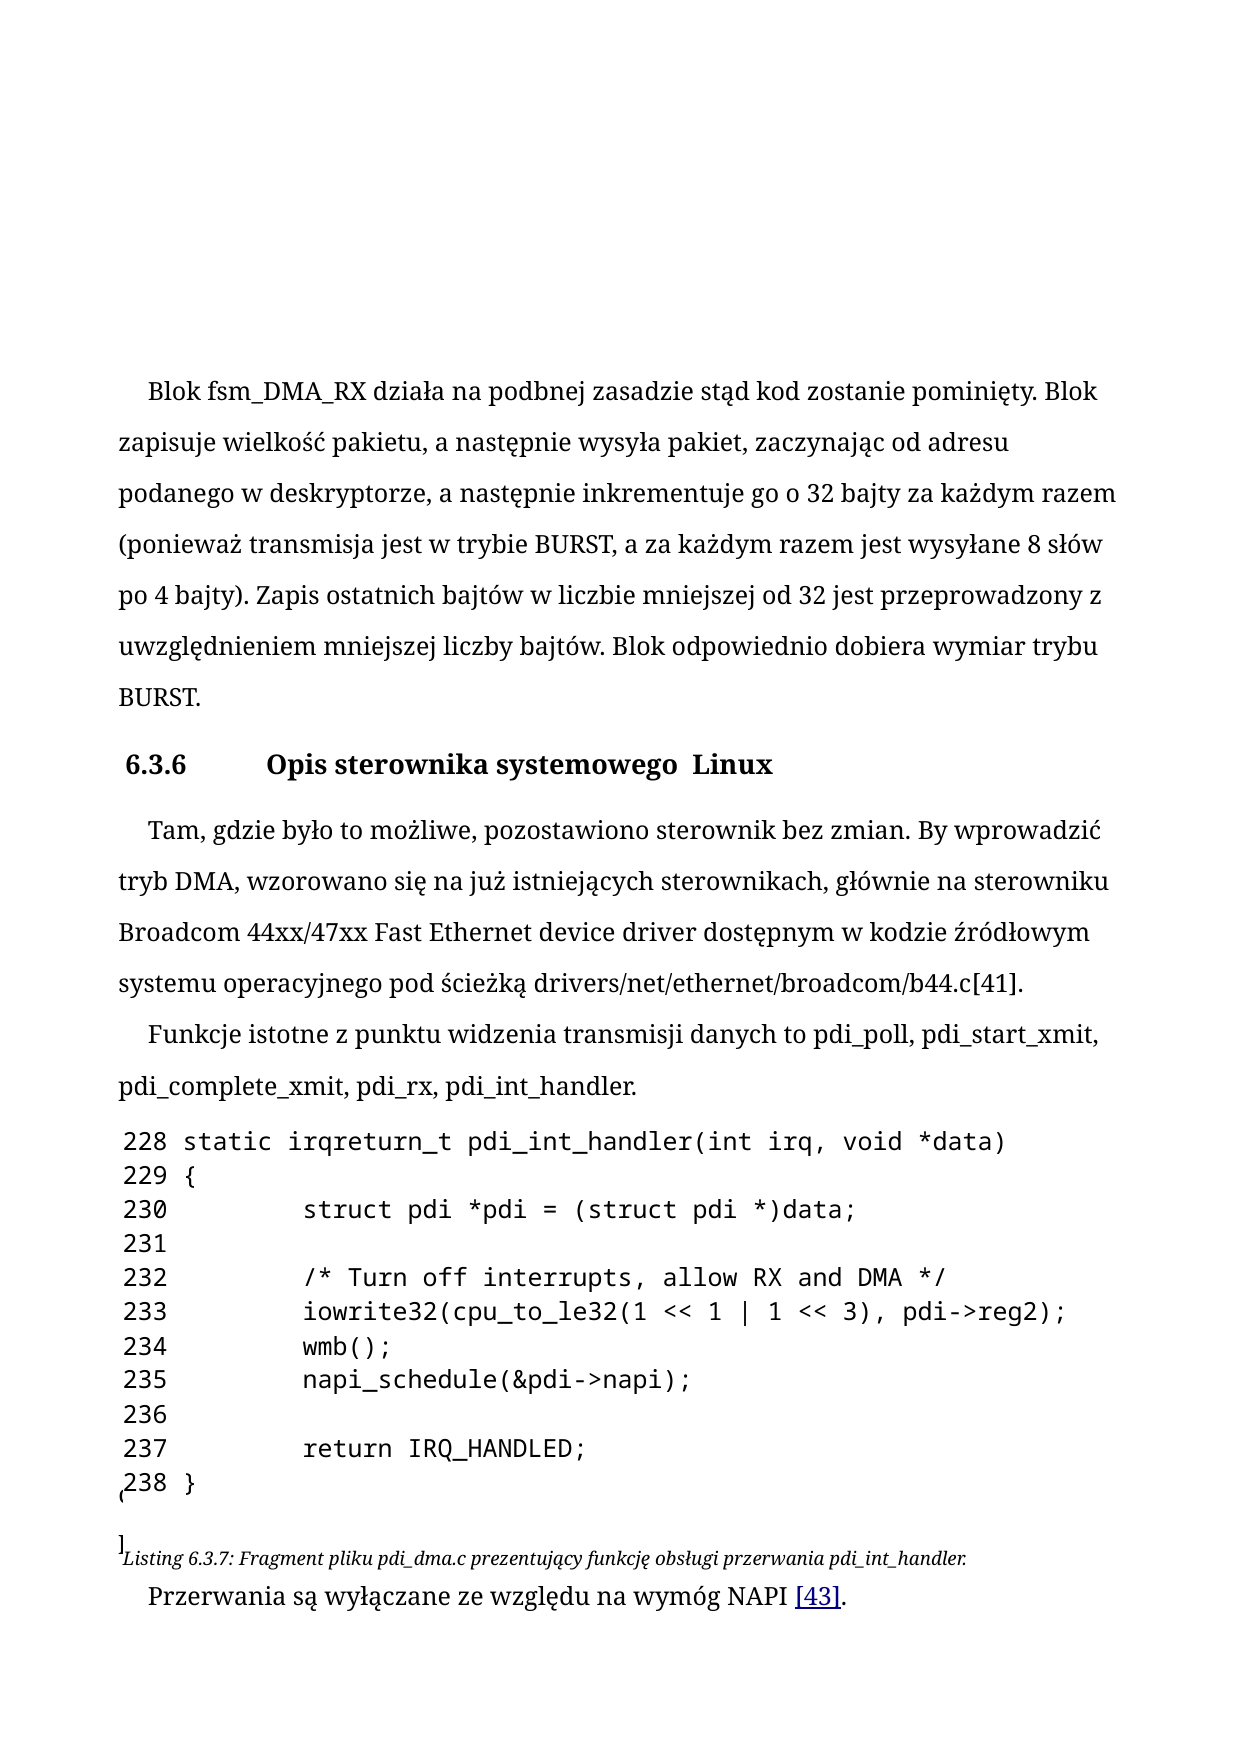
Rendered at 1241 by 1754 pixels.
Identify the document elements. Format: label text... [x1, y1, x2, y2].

text Blok fsm_DMA_RX działa na podbnej zasadzie stąd kod zostanie pominięty. Blok zapisuje wielkość pakietu, a następnie wysyła pakiet, zaczynając od adresu podanego w deskryptorze, a następnie inkrementuje go o 32 bajty za każdym razem (ponieważ transmisja jest w trybie BURST, a za każdym razem jest wysyłane 8 słów po 4 bajty). Zapis ostatnich bajtów w liczbie mniejszej od 32 jest przeprowadzony z uwzględnieniem mniejszej liczby bajtów. Blok odpowiednio dobiera wymiar trybu BURST. [118, 373, 1122, 714]
subtitle Opis sterownika systemowego Linux [118, 745, 1122, 782]
text Funkcje istotne z punktu widzenia transmisji danych to pdi_poll, pdi_start_xmit, pdi_complete_xmit, pdi_rx, pdi_int_handler. [118, 1017, 1122, 1102]
text Tam, gdzie było to możliwe, pozostawiono sterownik bez zmian. By wprowadzić tryb DMA, wzorowano się na już istniejących sterownikach, głównie na sterowniku Broadcom 44xx/47xx Fast Ethernet device driver dostępnym w kodzie źródłowym systemu operacyjnego pod ścieżką drivers/net/ethernet/broadcom/b44.c[41]. [118, 813, 1122, 1000]
list Listing 6.3.7: Fragment pliku pdi_dma.c prezentujący funkcję obsługi przerwania pdi_int_handler. [123, 1136, 1123, 1571]
text Przerwania są wyłączane ze względu na wymóg NAPI [43]. [118, 1579, 1122, 1613]
